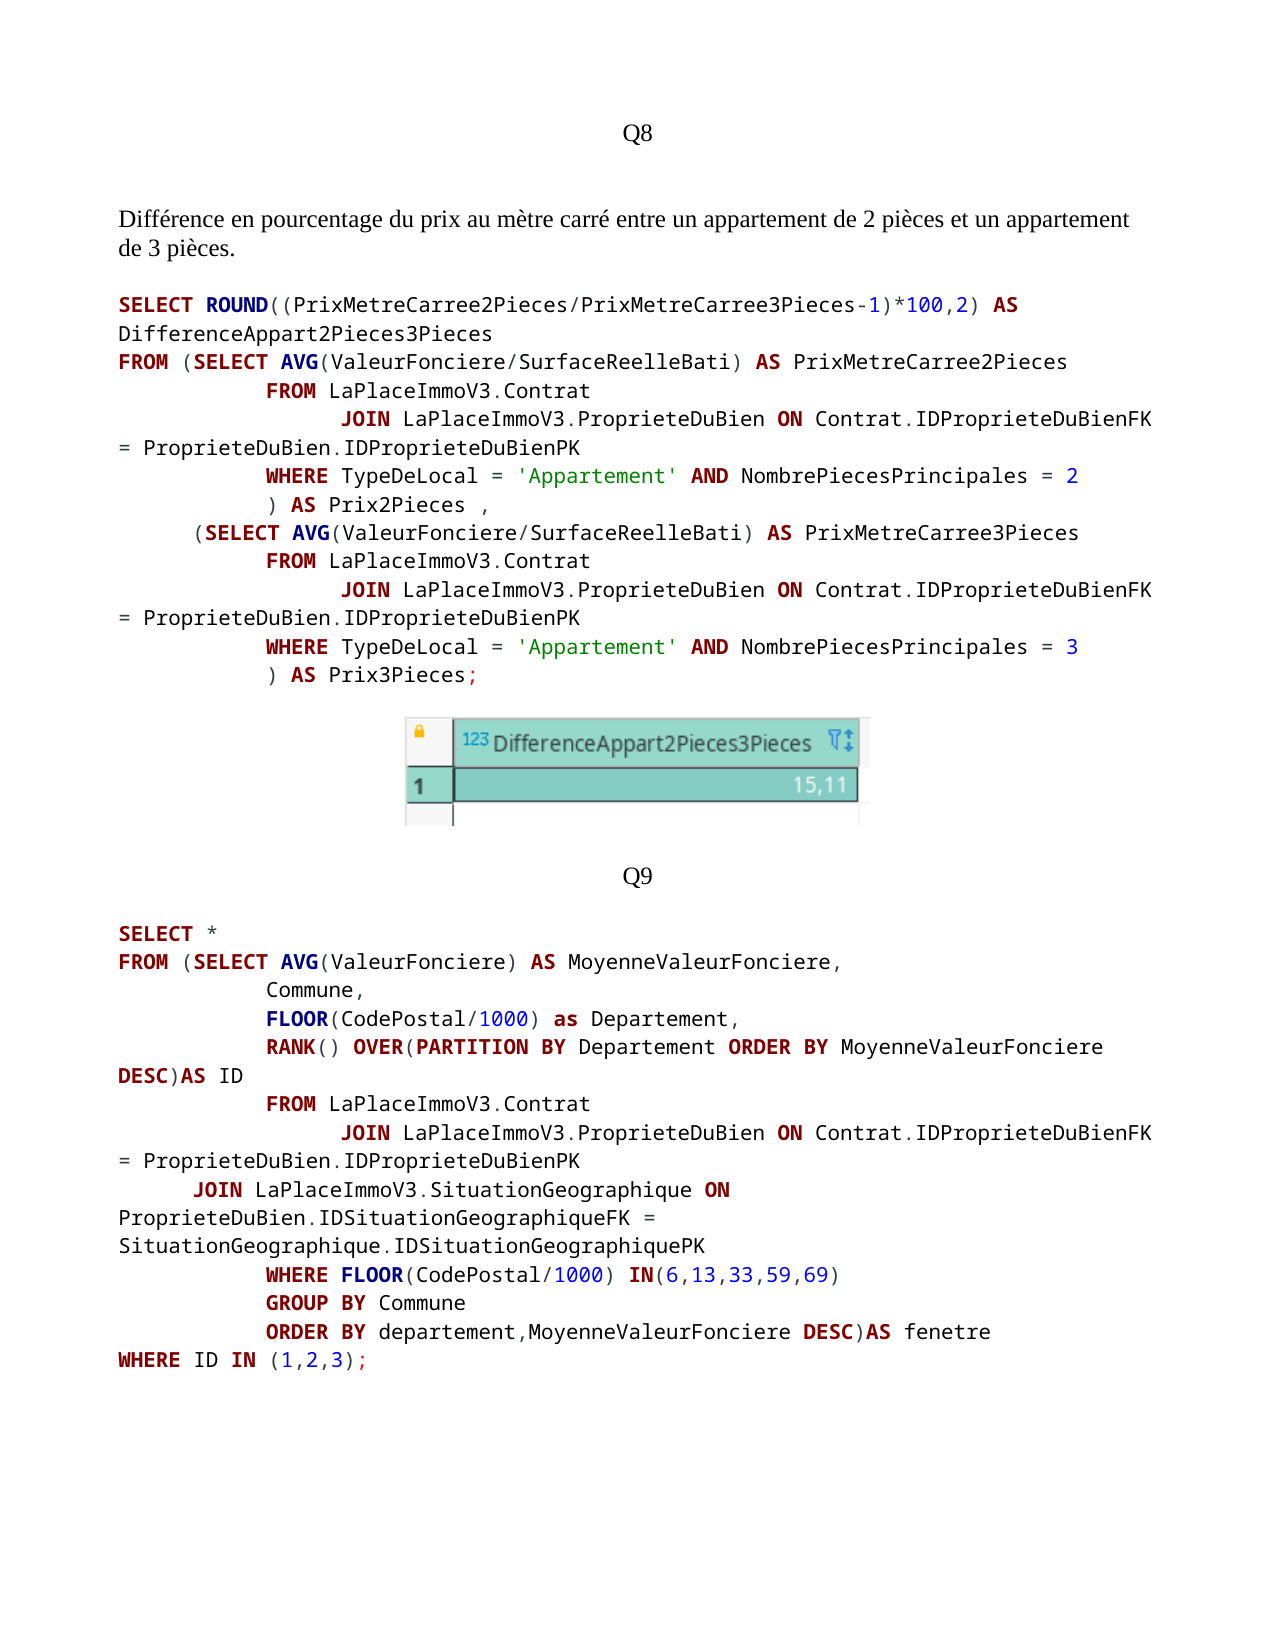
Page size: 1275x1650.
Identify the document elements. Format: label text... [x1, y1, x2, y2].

text FROM (SELECT AVG(ValeurFonciere/SurfaceReelleBati) AS PrixMetreCarree2Pieces [118, 347, 1157, 376]
text SELECT ROUND((PrixMetreCarree2Pieces/PrixMetreCarree3Pieces-1)*100,2) AS DifferenceAppart2Pieces3Pieces [118, 291, 1157, 347]
text (SELECT AVG(ValeurFonciere/SurfaceReelleBati) AS PrixMetreCarree3Pieces [118, 518, 1157, 547]
text FROM LaPlaceImmoV3.Contrat [118, 1089, 1157, 1118]
text Q9 [118, 861, 1157, 890]
text SELECT * [118, 919, 1157, 947]
text ) AS Prix3Pieces; [118, 660, 1157, 689]
text Q8 [118, 118, 1157, 147]
text ) AS Prix2Pieces , [118, 490, 1157, 518]
text WHERE ID IN (1,2,3); [118, 1345, 1157, 1374]
text Commune, [118, 976, 1157, 1004]
text WHERE TypeDeLocal = 'Appartement' AND NombrePiecesPrincipales = 3 [118, 632, 1157, 660]
text GROUP BY Commune [118, 1288, 1157, 1317]
picture [404, 717, 871, 826]
text FLOOR(CodePostal/1000) as Departement, [118, 1004, 1157, 1032]
text Différence en pourcentage du prix au mètre carré entre un appartement de 2 pièces et un appartement de 3 pièces. [118, 204, 1157, 262]
text JOIN LaPlaceImmoV3.SituationGeographique ON ProprieteDuBien.IDSituationGeographiqueFK = SituationGeographique.IDSituationGeographiquePK [118, 1175, 1157, 1260]
text JOIN LaPlaceImmoV3.ProprieteDuBien ON Contrat.IDProprieteDuBienFK = ProprieteDuBien.IDProprieteDuBienPK [118, 1118, 1157, 1175]
text FROM LaPlaceImmoV3.Contrat [118, 376, 1157, 404]
text RANK() OVER(PARTITION BY Departement ORDER BY MoyenneValeurFonciere DESC)AS ID [118, 1032, 1157, 1089]
text ORDER BY departement,MoyenneValeurFonciere DESC)AS fenetre [118, 1317, 1157, 1345]
text JOIN LaPlaceImmoV3.ProprieteDuBien ON Contrat.IDProprieteDuBienFK = ProprieteDuBien.IDProprieteDuBienPK [118, 575, 1157, 632]
text FROM (SELECT AVG(ValeurFonciere) AS MoyenneValeurFonciere, [118, 947, 1157, 976]
text WHERE TypeDeLocal = 'Appartement' AND NombrePiecesPrincipales = 2 [118, 461, 1157, 490]
text JOIN LaPlaceImmoV3.ProprieteDuBien ON Contrat.IDProprieteDuBienFK = ProprieteDuBien.IDProprieteDuBienPK [118, 404, 1157, 461]
text WHERE FLOOR(CodePostal/1000) IN(6,13,33,59,69) [118, 1260, 1157, 1288]
text FROM LaPlaceImmoV3.Contrat [118, 547, 1157, 575]
